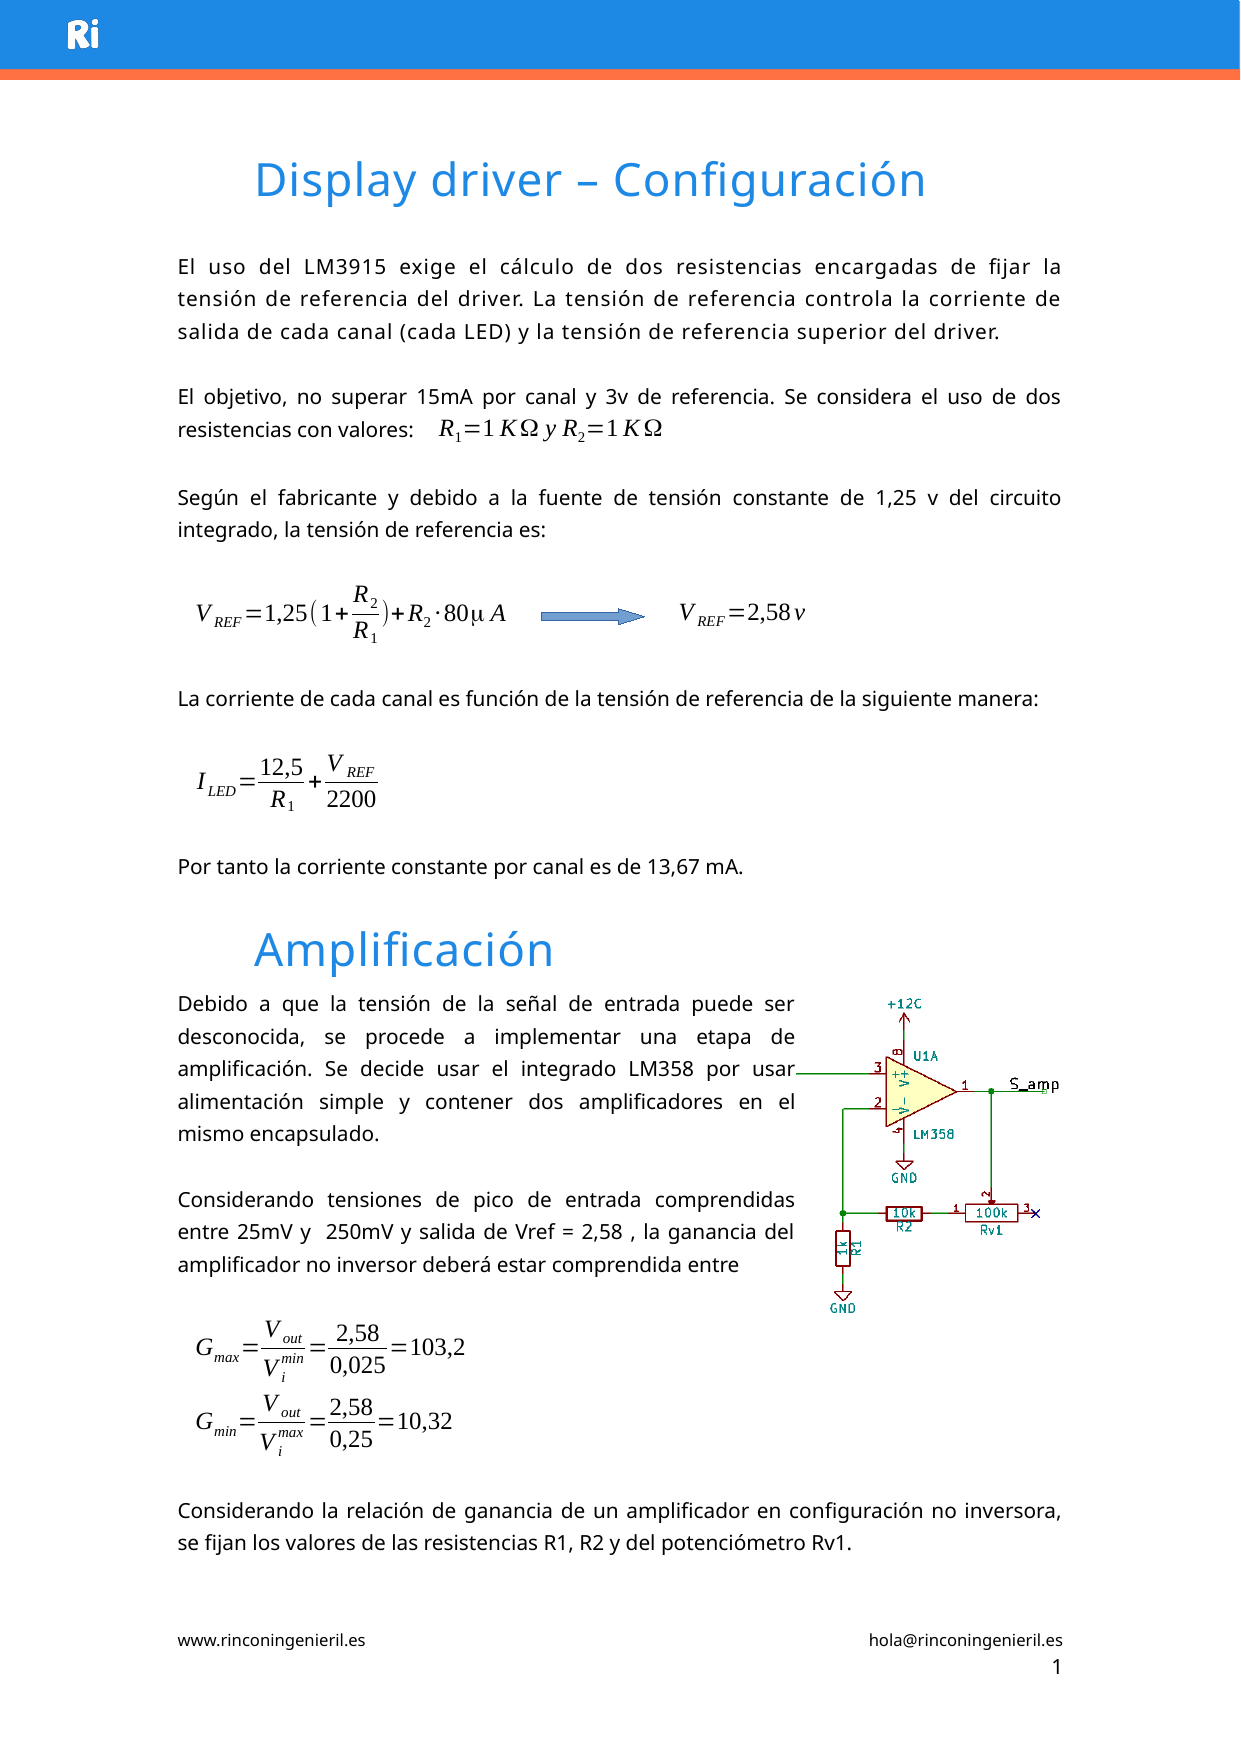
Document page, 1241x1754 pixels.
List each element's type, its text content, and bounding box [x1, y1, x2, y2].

text Debido a que la tensión de la señal de entrada puede ser desconocida, se procede a implementar una etapa de amplificación. Se decide usar el integrado LM358 por usar alimentación simple y contener dos amplificadores en el mismo encapsulado. [177, 989, 796, 1148]
text La corriente de cada canal es función de la tensión de referencia de la siguiente manera: [177, 684, 1063, 712]
text Según el fabricante y debido a la fuente de tensión constante de 1,25 v del circuito integrado, la tensión de referencia es: [177, 483, 1063, 544]
text Considerando tensiones de pico de entrada comprendidas entre 25mV y 250mV y salida de Vref = 2,58 , la ganancia del amplificador no inversor deberá estar comprendida entre [177, 1185, 796, 1278]
text Por tanto la corriente constante por canal es de 13,67 mA. [177, 852, 1063, 881]
picture [796, 983, 1068, 1321]
picture [66, 17, 100, 51]
title Display driver – Configuración [254, 148, 1063, 210]
title Amplificación [254, 917, 1063, 980]
text Considerando la relación de ganancia de un amplificador en configuración no inversora, se fijan los valores de las resistencias R1, R2 y del potenciómetro Rv1. [177, 1496, 1063, 1557]
text El objetivo, no superar 15mA por canal y 3v de referencia. Se considera el uso de dos resistencias con valores: [177, 382, 1063, 446]
title El uso del LM3915 exige el cálculo de dos resistencias encargadas de fijar la tensión de referencia del driver. La tensión de referencia controla la corriente de salida de cada canal (cada LED) y la tensión de referencia superior del driver. [177, 252, 1063, 346]
